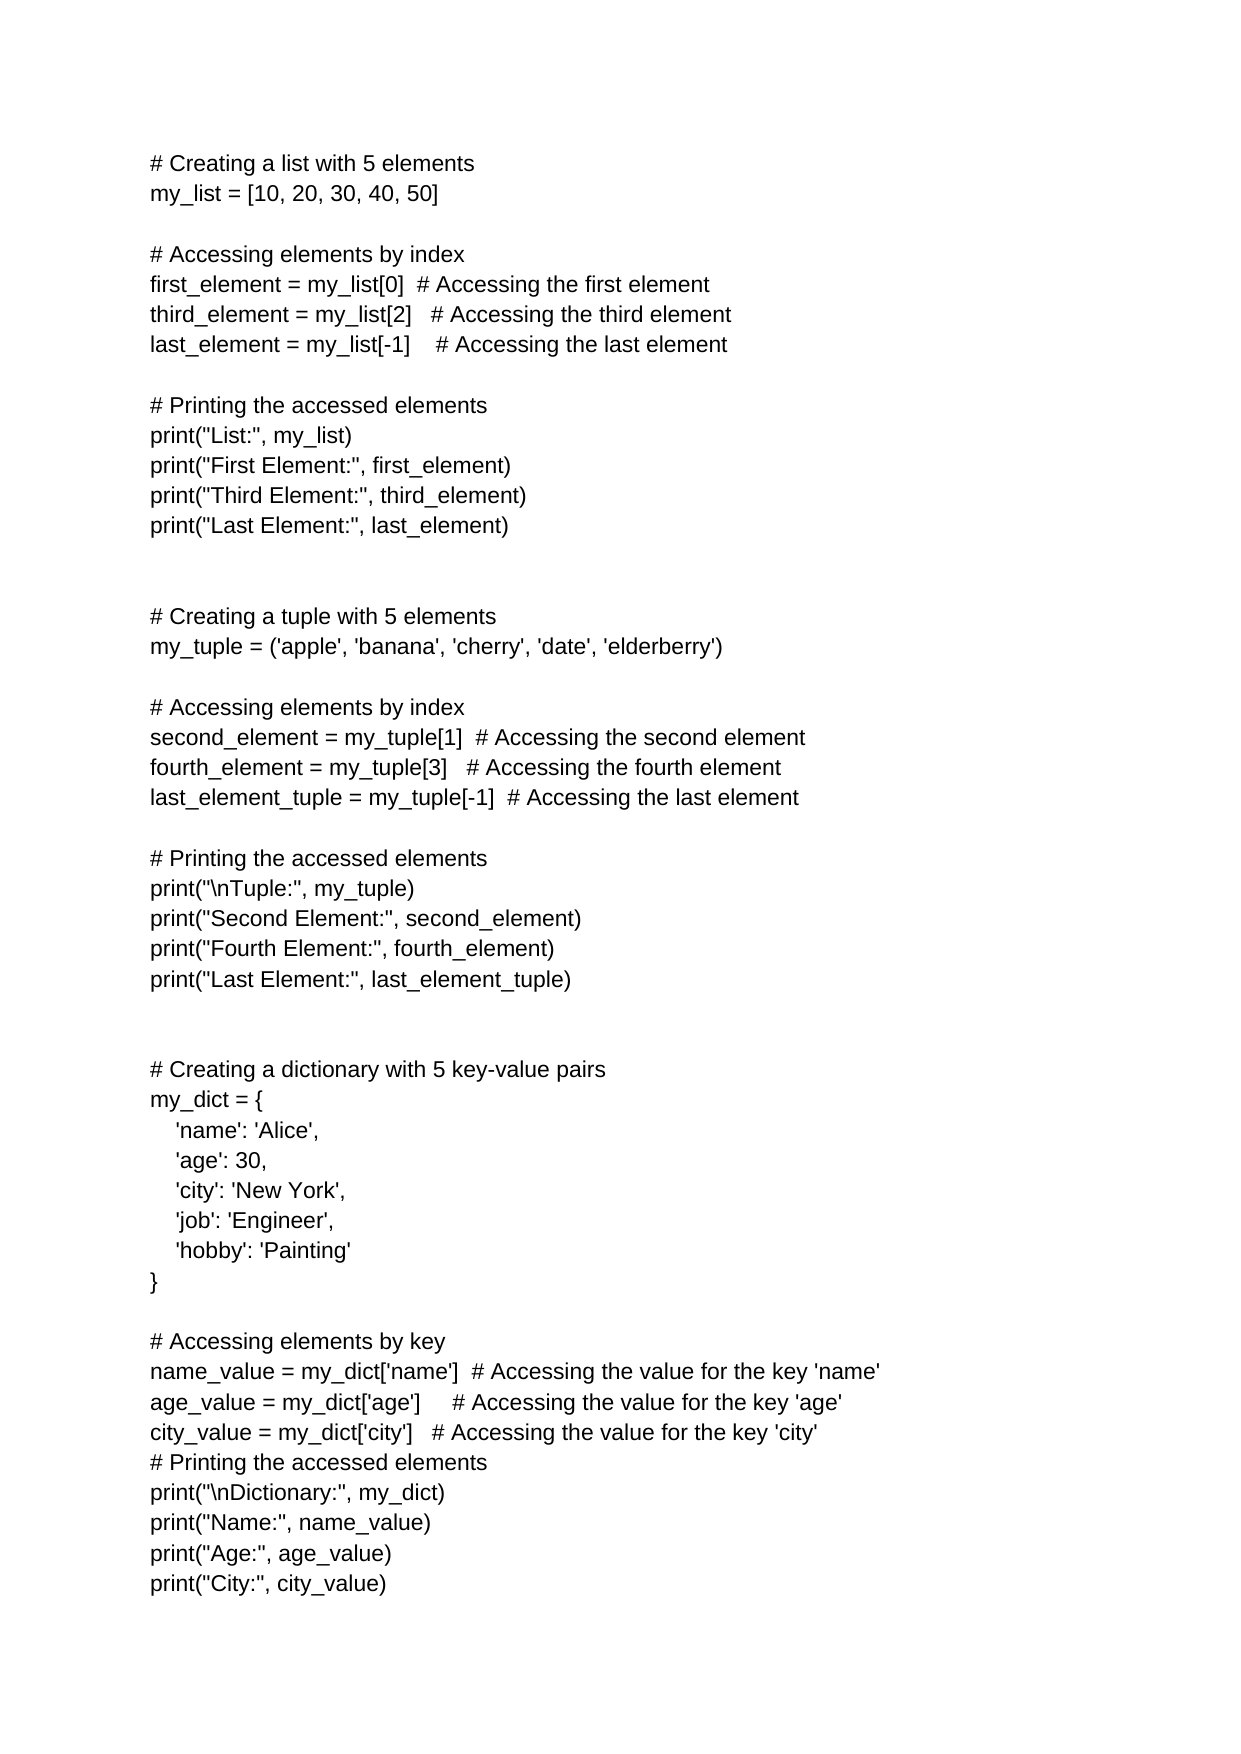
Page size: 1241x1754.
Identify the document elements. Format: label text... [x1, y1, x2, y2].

text print("City:", city_value) [150, 1570, 1090, 1596]
text # Accessing elements by index [150, 694, 1090, 720]
text print("Last Element:", last_element) [150, 512, 1090, 539]
text print("Second Element:", second_element) [150, 905, 1090, 932]
text # Creating a tuple with 5 elements [150, 603, 1090, 629]
text 'city': 'New York', [150, 1177, 1090, 1203]
text # Printing the accessed elements [150, 845, 1090, 871]
text print("\nDictionary:", my_dict) [150, 1479, 1090, 1506]
text print("Last Element:", last_element_tuple) [150, 966, 1090, 992]
text print("Fourth Element:", fourth_element) [150, 935, 1090, 962]
text # Creating a list with 5 elements [150, 150, 1090, 176]
text # Printing the accessed elements [150, 392, 1090, 418]
text my_dict = { [150, 1086, 1090, 1113]
text name_value = my_dict['name'] # Accessing the value for the key 'name' [150, 1358, 1090, 1385]
text second_element = my_tuple[1] # Accessing the second element [150, 724, 1090, 750]
text my_tuple = ('apple', 'banana', 'cherry', 'date', 'elderberry') [150, 633, 1090, 660]
text 'job': 'Engineer', [150, 1207, 1090, 1234]
text } [150, 1268, 1090, 1294]
text 'hobby': 'Painting' [150, 1237, 1090, 1264]
text 'name': 'Alice', [150, 1117, 1090, 1143]
text age_value = my_dict['age'] # Accessing the value for the key 'age' [150, 1388, 1090, 1415]
text fourth_element = my_tuple[3] # Accessing the fourth element [150, 754, 1090, 781]
text print("List:", my_list) [150, 422, 1090, 448]
text first_element = my_list[0] # Accessing the first element [150, 271, 1090, 297]
text print("\nTuple:", my_tuple) [150, 875, 1090, 901]
text 'age': 30, [150, 1147, 1090, 1173]
text # Accessing elements by index [150, 241, 1090, 267]
text print("First Element:", first_element) [150, 452, 1090, 478]
text print("Age:", age_value) [150, 1539, 1090, 1566]
text # Printing the accessed elements [150, 1449, 1090, 1475]
text last_element_tuple = my_tuple[-1] # Accessing the last element [150, 784, 1090, 811]
text print("Name:", name_value) [150, 1509, 1090, 1536]
text last_element = my_list[-1] # Accessing the last element [150, 331, 1090, 358]
text city_value = my_dict['city'] # Accessing the value for the key 'city' [150, 1419, 1090, 1445]
text my_list = [10, 20, 30, 40, 50] [150, 180, 1090, 207]
text # Accessing elements by key [150, 1328, 1090, 1354]
text # Creating a dictionary with 5 key-value pairs [150, 1056, 1090, 1083]
text third_element = my_list[2] # Accessing the third element [150, 301, 1090, 327]
text print("Third Element:", third_element) [150, 482, 1090, 509]
